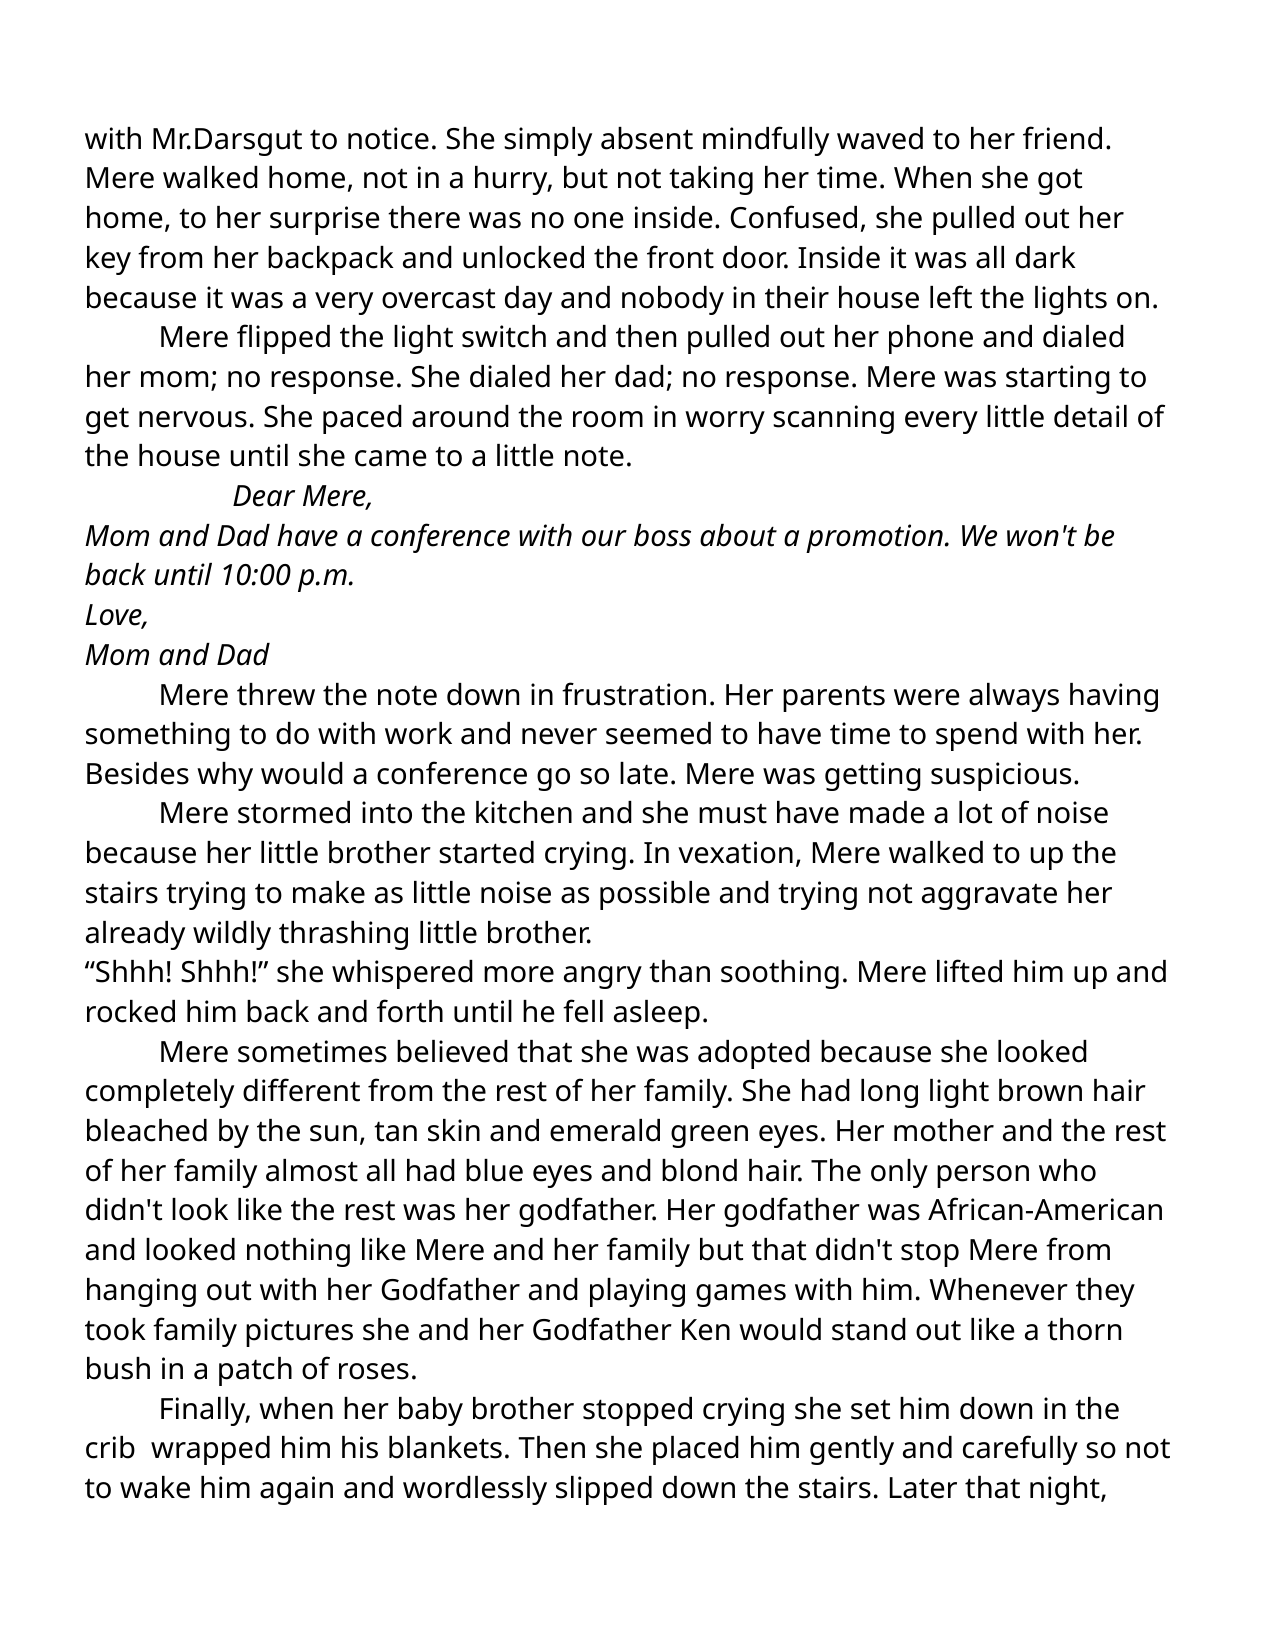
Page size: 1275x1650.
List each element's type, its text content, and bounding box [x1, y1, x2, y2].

text Mom and Dad [84, 634, 1177, 674]
text Love, [84, 594, 1177, 634]
text “Shhh! Shhh!” she whispered more angry than soothing. Mere lifted him up and rocked him back and forth until he fell asleep. [84, 952, 1177, 1031]
text Mere stormed into the kitchen and she must have made a lot of noise because her little brother started crying. In vexation, Mere walked to up the stairs trying to make as little noise as possible and trying not aggravate her already wildly thrashing little brother. [84, 793, 1177, 952]
text with Mr.Darsgut to notice. She simply absent mindfully waved to her friend. [84, 118, 1177, 158]
text Dear Mere, [84, 475, 1177, 515]
text Mere walked home, not in a hurry, but not taking her time. When she got home, to her surprise there was no one inside. Confused, she pulled out her key from her backpack and unlocked the front door. Inside it was all dark because it was a very overcast day and nobody in their house left the lights on. [84, 158, 1177, 317]
text Mom and Dad have a conference with our boss about a promotion. We won't be back until 10:00 p.m. [84, 515, 1177, 594]
text Mere sometimes believed that she was adopted because she looked completely different from the rest of her family. She had long light brown hair bleached by the sun, tan skin and emerald green eyes. Her mother and the rest of her family almost all had blue eyes and blond hair. The only person who didn't look like the rest was her godfather. Her godfather was African-American and looked nothing like Mere and her family but that didn't stop Mere from hanging out with her Godfather and playing games with him. Whenever they took family pictures she and her Godfather Ken would stand out like a thorn bush in a patch of roses. [84, 1031, 1177, 1388]
text Finally, when her baby brother stopped crying she set him down in the crib wrapped him his blankets. Then she placed him gently and carefully so not to wake him again and wordlessly slipped down the stairs. Later that night, [84, 1388, 1177, 1507]
text Mere flipped the light switch and then pulled out her phone and dialed her mom; no response. She dialed her dad; no response. Mere was starting to get nervous. She paced around the room in worry scanning every little detail of the house until she came to a little note. [84, 317, 1177, 475]
text Mere threw the note down in frustration. Her parents were always having something to do with work and never seemed to have time to spend with her. Besides why would a conference go so late. Mere was getting suspicious. [84, 674, 1177, 793]
